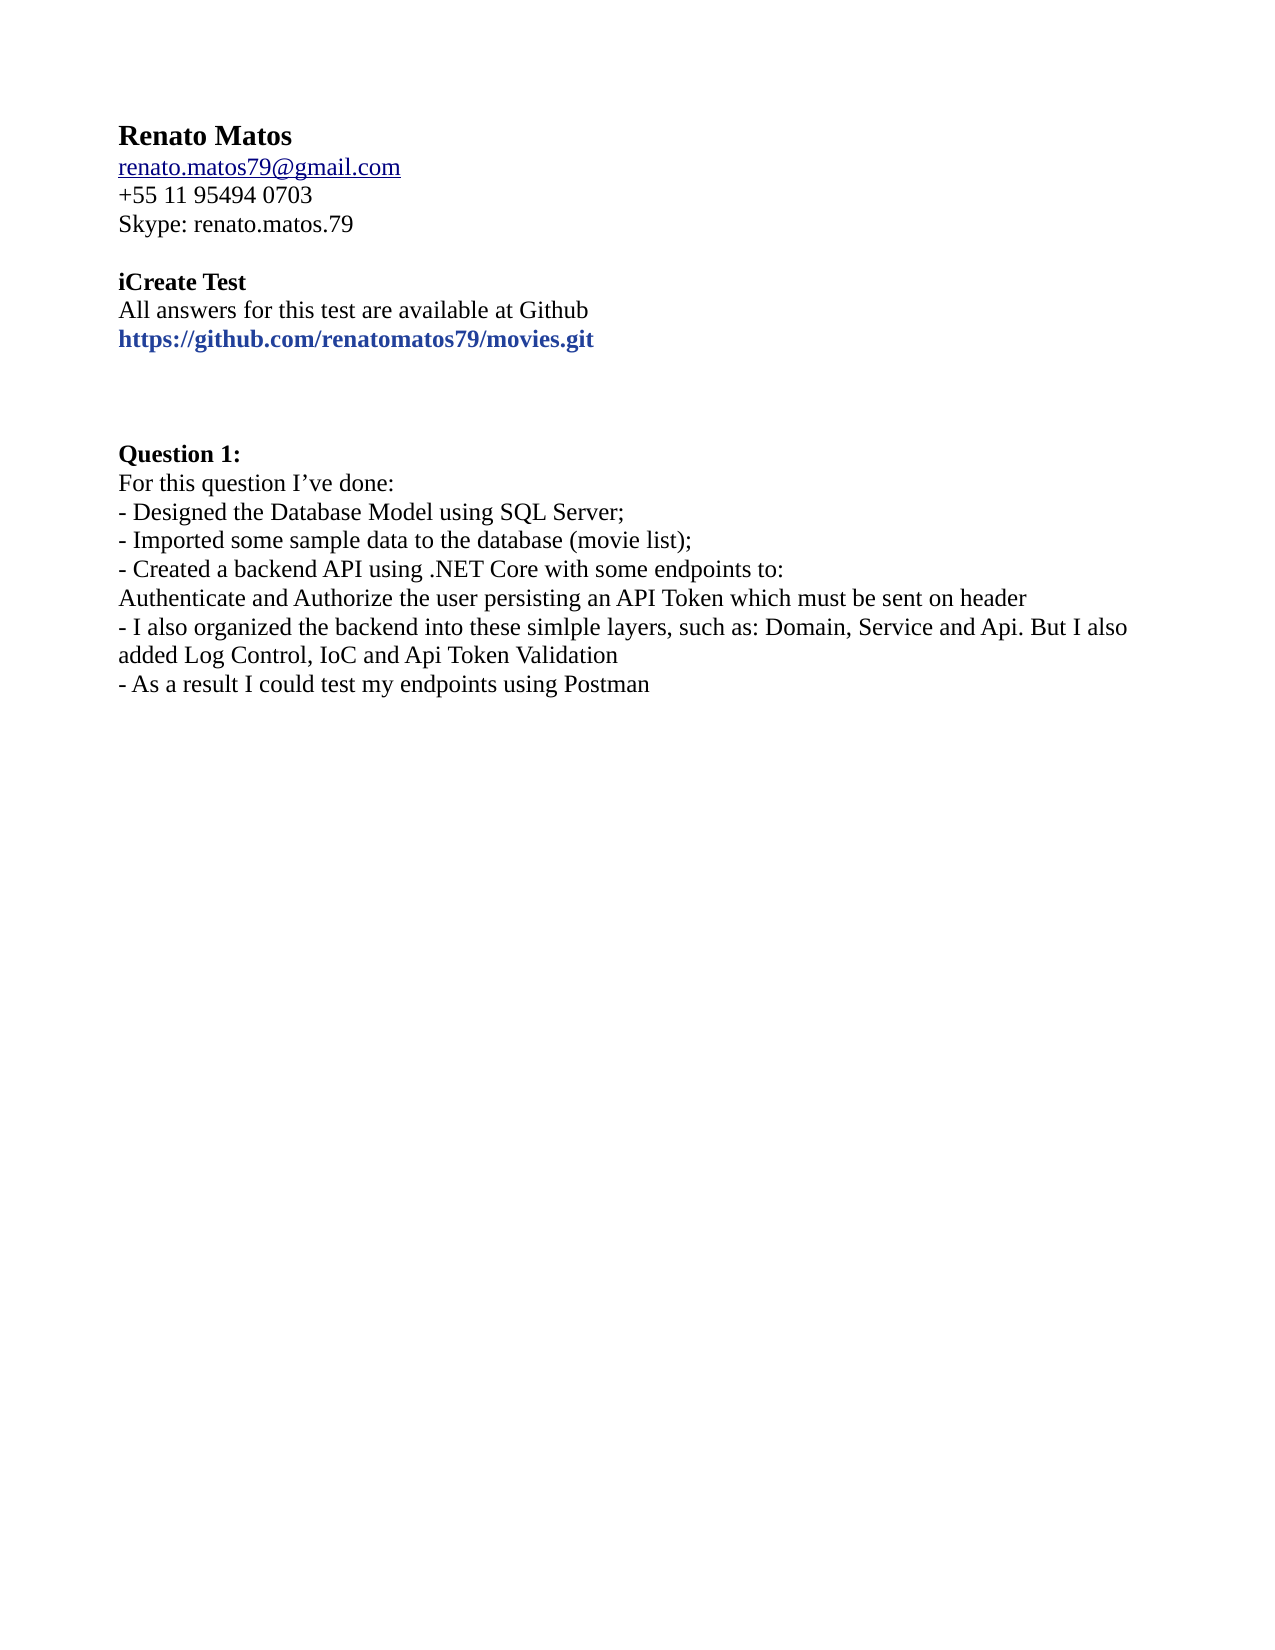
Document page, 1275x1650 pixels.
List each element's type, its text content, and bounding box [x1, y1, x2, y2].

text renato.matos79@gmail.com [118, 152, 1157, 180]
text Authenticate and Authorize the user persisting an API Token which must be sent on header [118, 583, 1157, 612]
text All answers for this test are available at Github [118, 295, 1157, 324]
text Renato Matos [118, 118, 1157, 152]
text Skype: renato.matos.79 [118, 209, 1157, 238]
text - I also organized the backend into these simlple layers, such as: Domain, Service and Api. But I also added Log Control, IoC and Api Token Validation [118, 612, 1157, 669]
text - As a result I could test my endpoints using Postman [118, 669, 1157, 698]
text For this question I’ve done: [118, 468, 1157, 497]
text - Imported some sample data to the database (movie list); [118, 525, 1157, 554]
text +55 11 95494 0703 [118, 180, 1157, 209]
text Question 1: [118, 439, 1157, 468]
text iCreate Test [118, 267, 1157, 295]
text - Designed the Database Model using SQL Server; [118, 497, 1157, 525]
text https://github.com/renatomatos79/movies.git [118, 324, 1157, 353]
text - Created a backend API using .NET Core with some endpoints to: [118, 554, 1157, 583]
